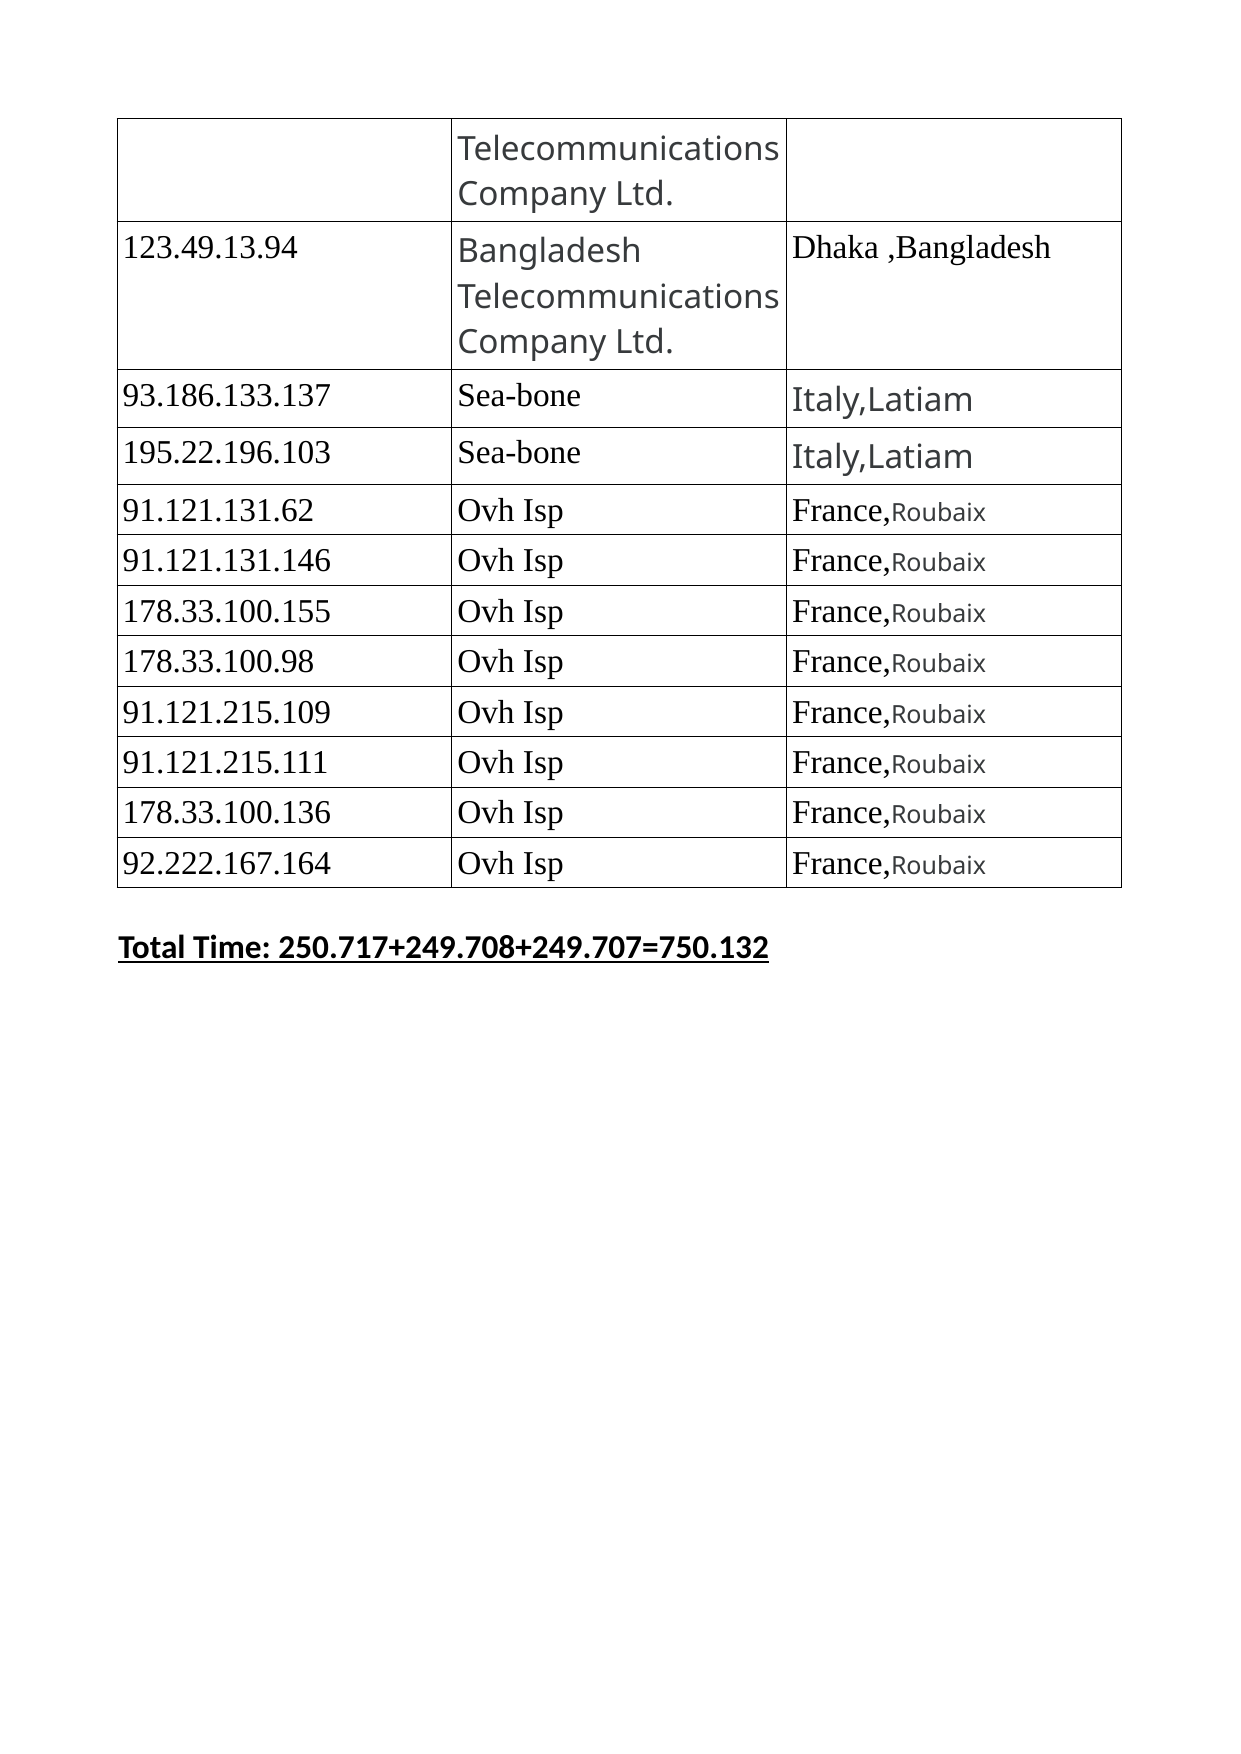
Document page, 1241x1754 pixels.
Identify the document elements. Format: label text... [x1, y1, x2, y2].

table_cell Ovh Isp [452, 485, 786, 534]
table_cell 91.121.215.109 [118, 687, 451, 736]
table_cell Ovh Isp [452, 636, 786, 686]
table_cell France,Roubaix [787, 586, 1121, 635]
table_cell France,Roubaix [787, 687, 1121, 736]
table_cell Telecommunications Company Ltd. [452, 119, 786, 221]
table_cell 178.33.100.155 [118, 586, 451, 635]
table_cell Ovh Isp [452, 687, 786, 736]
table_cell Bangladesh Telecommunications Company Ltd. [452, 222, 786, 369]
table_cell [787, 119, 1121, 221]
table_cell 123.49.13.94 [118, 222, 451, 369]
table_cell Italy,Latiam [787, 428, 1121, 484]
table_cell France,Roubaix [787, 838, 1121, 887]
table_cell Ovh Isp [452, 586, 786, 635]
table_cell 91.121.131.62 [118, 485, 451, 534]
table_cell 92.222.167.164 [118, 838, 451, 887]
table_cell Ovh Isp [452, 788, 786, 837]
text Total Time: 250.717+249.708+249.707=750.132 [118, 926, 1122, 967]
table_cell Sea-bone [452, 428, 786, 484]
table_cell Ovh Isp [452, 838, 786, 887]
table_cell Dhaka ,Bangladesh [787, 222, 1121, 369]
table_cell Italy,Latiam [787, 370, 1121, 427]
table_cell 91.121.131.146 [118, 535, 451, 585]
table_cell Sea-bone [452, 370, 786, 427]
table_cell 195.22.196.103 [118, 428, 451, 484]
table_cell Ovh Isp [452, 535, 786, 585]
table_cell 93.186.133.137 [118, 370, 451, 427]
table_cell France,Roubaix [787, 737, 1121, 786]
table_cell France,Roubaix [787, 535, 1121, 585]
table_cell 91.121.215.111 [118, 737, 451, 786]
table_cell Ovh Isp [452, 737, 786, 786]
table_cell 178.33.100.136 [118, 788, 451, 837]
table_cell France,Roubaix [787, 485, 1121, 534]
table_cell France,Roubaix [787, 636, 1121, 686]
table_cell 178.33.100.98 [118, 636, 451, 686]
table_cell [118, 119, 451, 221]
table_cell France,Roubaix [787, 788, 1121, 837]
